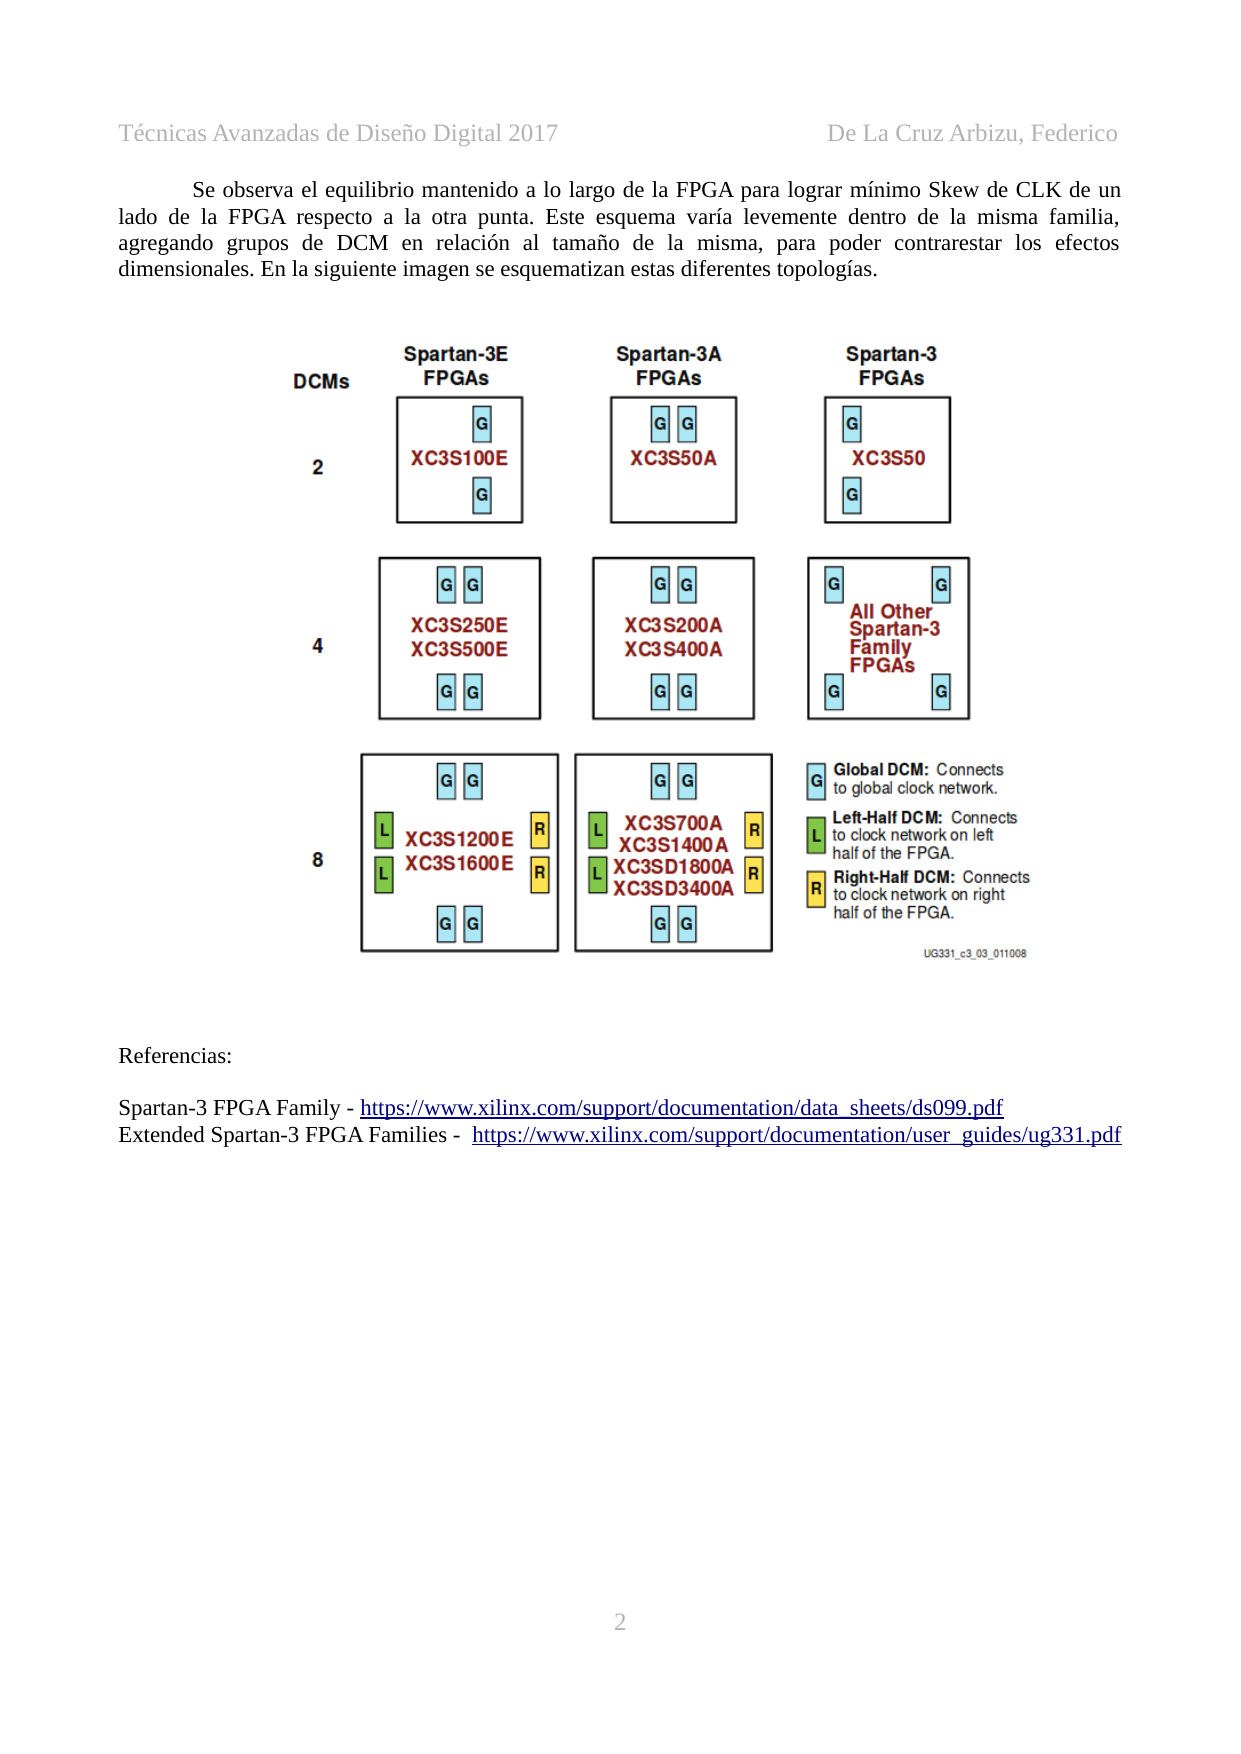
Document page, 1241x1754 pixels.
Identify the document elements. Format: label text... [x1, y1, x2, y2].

text Referencias: [118, 1042, 1122, 1068]
text Se observa el equilibrio mantenido a lo largo de la FPGA para lograr mínimo Skew de CLK de un lado de la FPGA respecto a la otra punta. Este esquema varía levemente dentro de la misma familia, agregando grupos de DCM en relación al tamaño de la misma, para poder contrarestar los efectos dimensionales. En la siguiente imagen se esquematizan estas diferentes topologías. [118, 176, 1122, 282]
picture [208, 334, 1032, 963]
text Spartan-3 FPGA Family - https://www.xilinx.com/support/documentation/data_sheets/ds099.pdf [118, 1094, 1122, 1121]
text Extended Spartan-3 FPGA Families - https://www.xilinx.com/support/documentation/user_guides/ug331.pdf [118, 1121, 1122, 1147]
